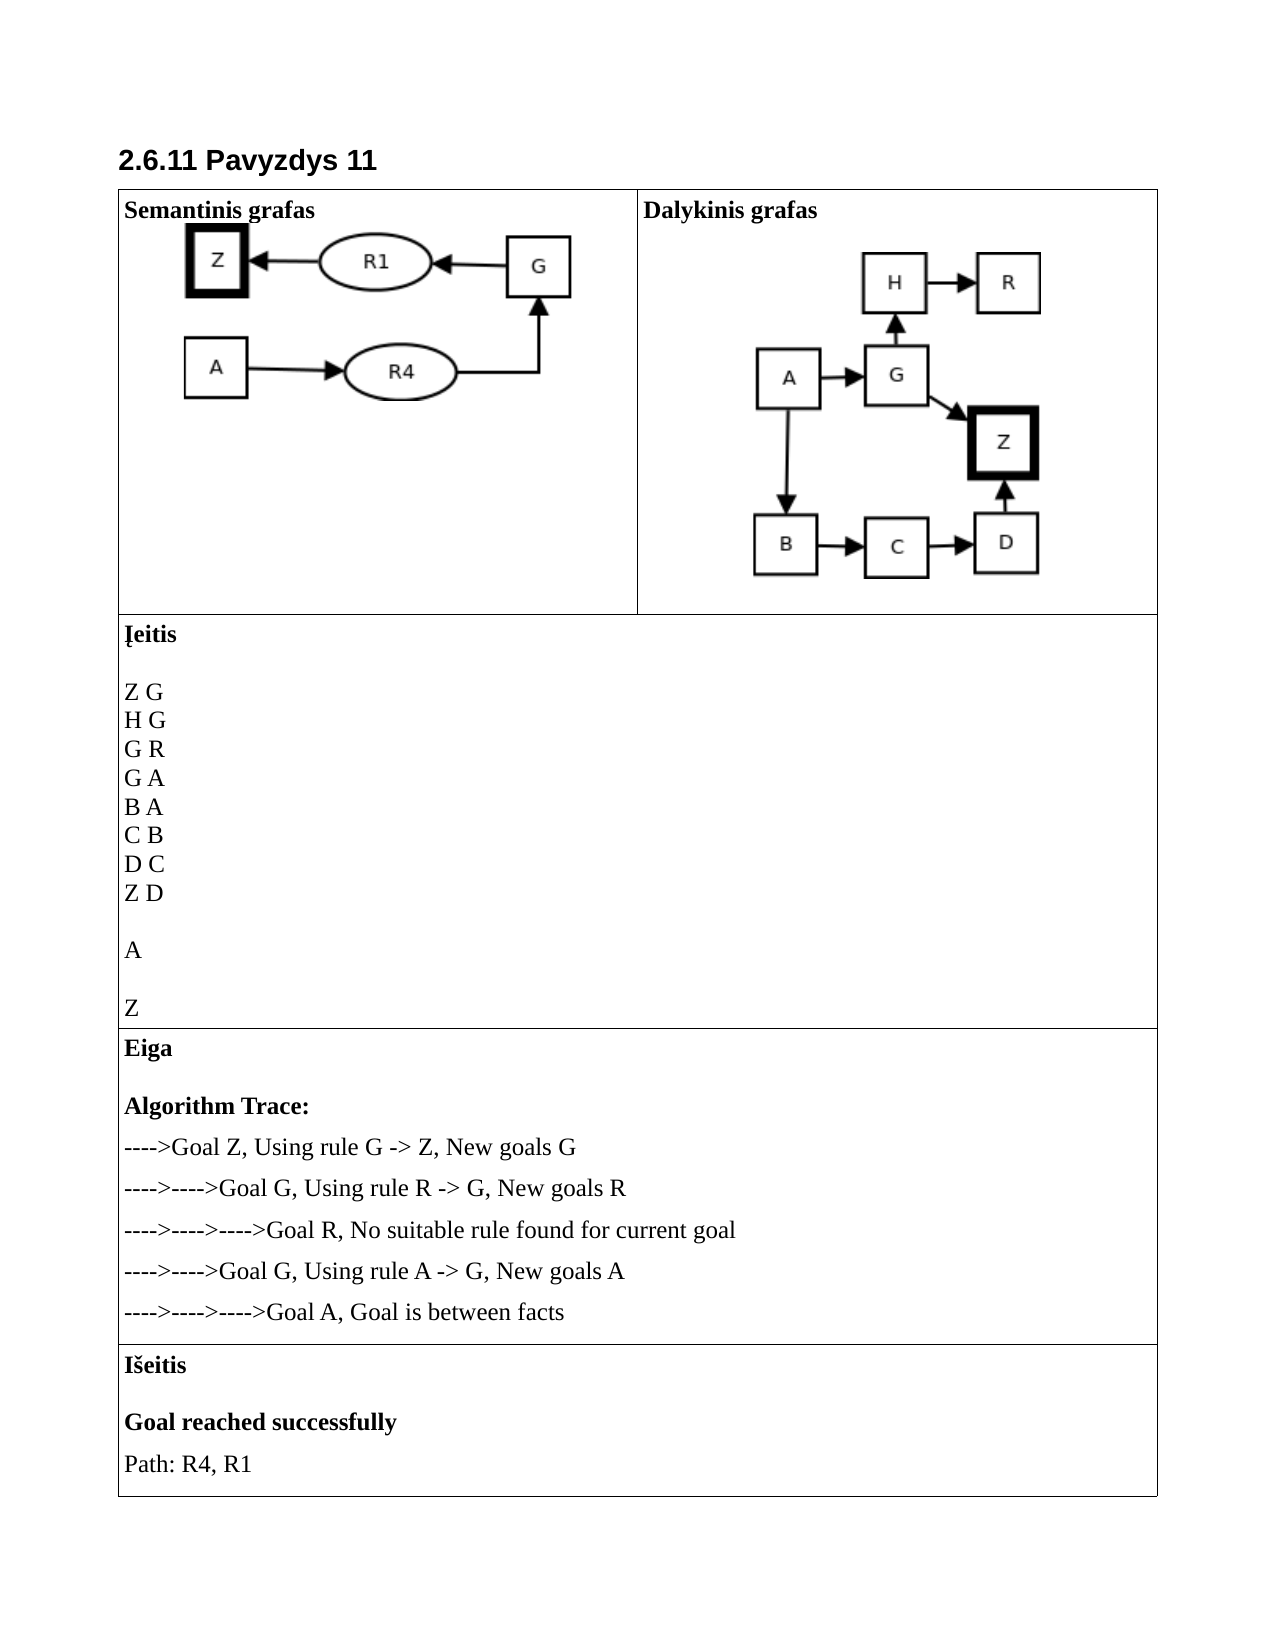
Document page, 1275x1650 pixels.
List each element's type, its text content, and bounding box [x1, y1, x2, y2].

table_header [638, 253, 1157, 613]
picture [753, 252, 1041, 579]
table_cell Eiga Algorithm Trace: ---->Goal Z, Using rule G -> Z, New goals G ---->---->Goal G, Using rule R -> G, New goals R ---->---->---->Goal R, No suitable rule found for current goal ---->---->Goal G, Using rule A -> G, New goals A ---->---->---->Goal A, Goal is between facts [119, 1029, 1157, 1344]
table_cell Įeitis Z G H G G R G A B A C B D C Z D A Z [119, 615, 1157, 1028]
table_header Dalykinis grafas [638, 190, 1157, 252]
table_header Semantinis grafas [119, 190, 637, 613]
picture [183, 223, 572, 401]
table_cell Išeitis Goal reached successfully Path: R4, R1 [119, 1345, 1157, 1496]
subtitle 2.6.11 Pavyzdys 11 [118, 143, 1157, 177]
